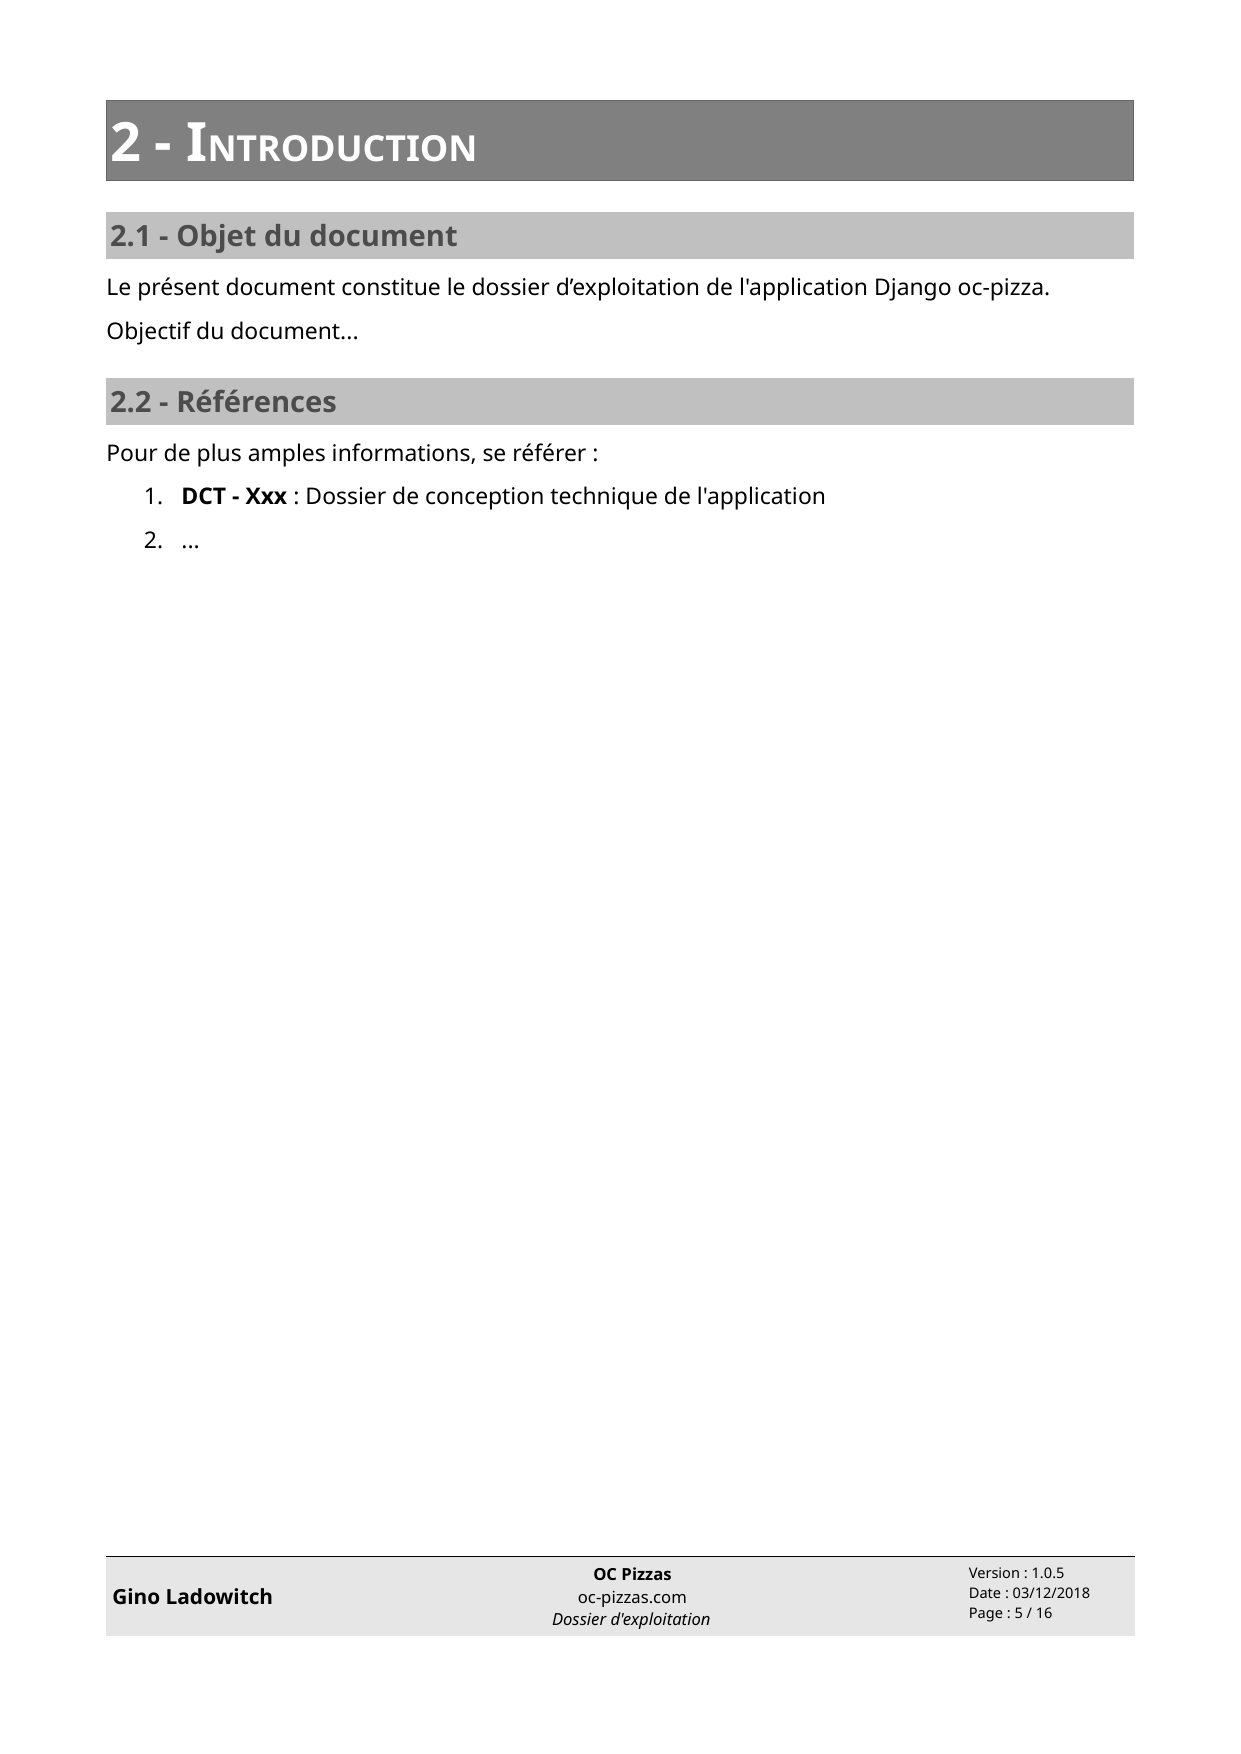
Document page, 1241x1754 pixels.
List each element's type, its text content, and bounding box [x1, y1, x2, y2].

text Pour de plus amples informations, se référer : [106, 437, 1134, 468]
subtitle Objet du document [107, 213, 1133, 258]
list DCT - Xxx : Dossier de conception technique de l'application [144, 480, 1134, 512]
text Objectif du document... [106, 315, 1134, 346]
list ... [144, 524, 1134, 555]
subtitle Références [107, 379, 1133, 424]
subtitle Introduction [107, 101, 1133, 180]
text Le présent document constitue le dossier d’exploitation de l'application Django oc-pizza. [106, 271, 1134, 302]
